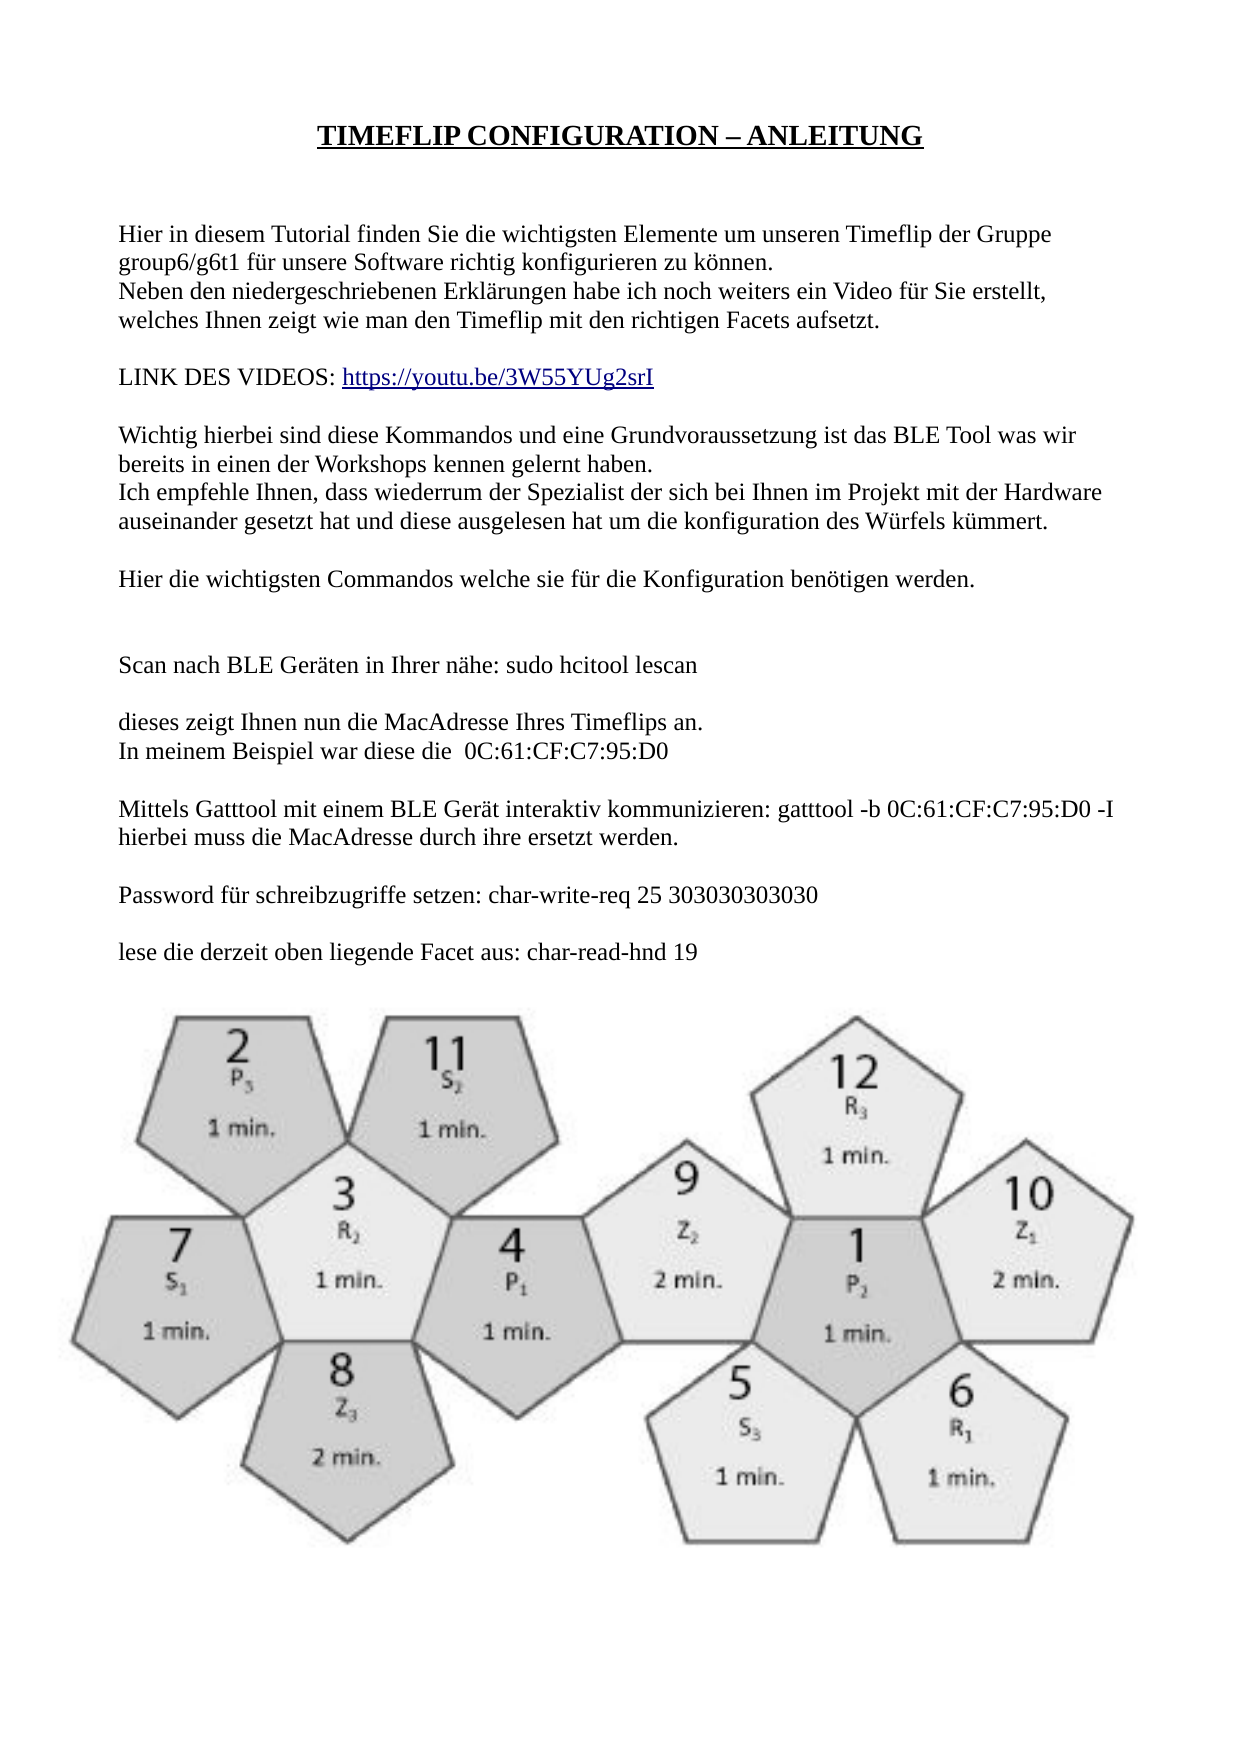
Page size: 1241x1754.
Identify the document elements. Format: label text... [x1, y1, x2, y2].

text Mittels Gatttool mit einem BLE Gerät interaktiv kommunizieren: gatttool -b 0C:61:CF:C7:95:D0 -I [118, 794, 1122, 822]
text Hier in diesem Tutorial finden Sie die wichtigsten Elemente um unseren Timeflip der Gruppe group6/g6t1 für unsere Software richtig konfigurieren zu können. [118, 219, 1122, 276]
text In meinem Beispiel war diese die 0C:61:CF:C7:95:D0 [118, 736, 1122, 765]
picture [18, 988, 1207, 1592]
text Hier die wichtigsten Commandos welche sie für die Konfiguration benötigen werden. [118, 564, 1122, 592]
text TIMEFLIP CONFIGURATION – ANLEITUNG [118, 118, 1122, 152]
text Ich empfehle Ihnen, dass wiederrum der Spezialist der sich bei Ihnen im Projekt mit der Hardware auseinander gesetzt hat und diese ausgelesen hat um die konfiguration des Würfels kümmert. [118, 477, 1122, 535]
text Neben den niedergeschriebenen Erklärungen habe ich noch weiters ein Video für Sie erstellt, welches Ihnen zeigt wie man den Timeflip mit den richtigen Facets aufsetzt. [118, 276, 1122, 334]
text Password für schreibzugriffe setzen: char-write-req 25 303030303030 [118, 880, 1122, 909]
text Scan nach BLE Geräten in Ihrer nähe: sudo hcitool lescan [118, 650, 1122, 679]
text hierbei muss die MacAdresse durch ihre ersetzt werden. [118, 822, 1122, 851]
text dieses zeigt Ihnen nun die MacAdresse Ihres Timeflips an. [118, 707, 1122, 736]
text Wichtig hierbei sind diese Kommandos und eine Grundvoraussetzung ist das BLE Tool was wir bereits in einen der Workshops kennen gelernt haben. [118, 420, 1122, 477]
text lese die derzeit oben liegende Facet aus: char-read-hnd 19 [118, 937, 1122, 966]
text LINK DES VIDEOS: https://youtu.be/3W55YUg2srI [118, 362, 1122, 391]
